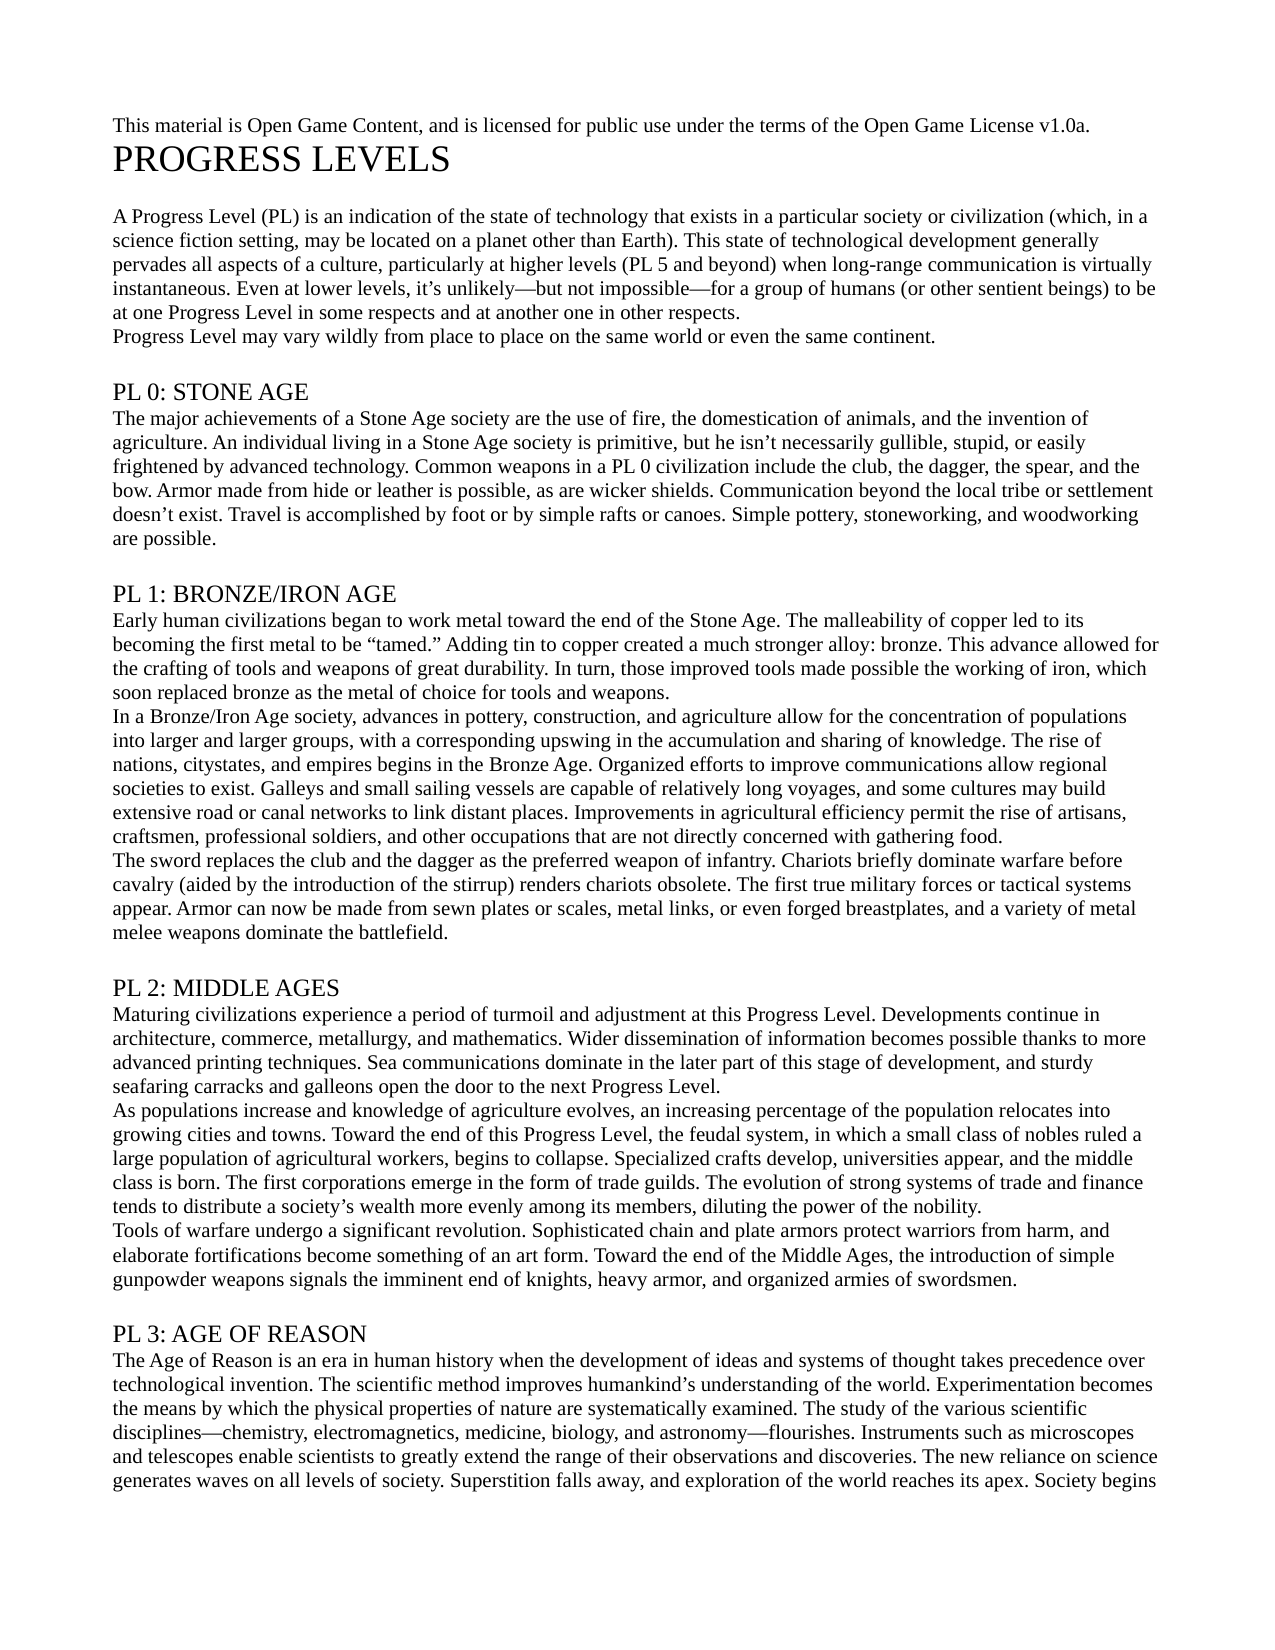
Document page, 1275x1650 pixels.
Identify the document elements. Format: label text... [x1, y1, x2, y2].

text PL 2: MIDDLE AGES [112, 973, 1162, 1002]
text This material is Open Game Content, and is licensed for public use under the terms of the Open Game License v1.0a. [112, 112, 1162, 137]
text The sword replaces the club and the dagger as the preferred weapon of infantry. Chariots briefly dominate warfare before cavalry (aided by the introduction of the stirrup) renders chariots obsolete. The first true military forces or tactical systems appear. Armor can now be made from sewn plates or scales, metal links, or even forged breastplates, and a variety of metal melee weapons dominate the battlefield. [112, 848, 1162, 944]
text Maturing civilizations experience a period of turmoil and adjustment at this Progress Level. Developments continue in architecture, commerce, metallurgy, and mathematics. Wider dissemination of information becomes possible thanks to more advanced printing techniques. Sea communications dominate in the later part of this stage of development, and sturdy seafaring carracks and galleons open the door to the next Progress Level. [112, 1002, 1162, 1098]
text PL 3: AGE OF REASON [112, 1319, 1162, 1348]
text PL 1: BRONZE/IRON AGE [112, 579, 1162, 607]
text The Age of Reason is an era in human history when the development of ideas and systems of thought takes precedence over technological invention. The scientific method improves humankind’s understanding of the world. Experimentation becomes the means by which the physical properties of nature are systematically examined. The study of the various scientific disciplines—chemistry, electromagnetics, medicine, biology, and astronomy—flourishes. Instruments such as microscopes and telescopes enable scientists to greatly extend the range of their observations and discoveries. The new reliance on science generates waves on all levels of society. Superstition falls away, and exploration of the world reaches its apex. Society begins [112, 1348, 1162, 1492]
text In a Bronze/Iron Age society, advances in pottery, construction, and agriculture allow for the concentration of populations into larger and larger groups, with a corresponding upswing in the accumulation and sharing of knowledge. The rise of nations, citystates, and empires begins in the Bronze Age. Organized efforts to improve communications allow regional societies to exist. Galleys and small sailing vessels are capable of relatively long voyages, and some cultures may build extensive road or canal networks to link distant places. Improvements in agricultural efficiency permit the rise of artisans, craftsmen, professional soldiers, and other occupations that are not directly concerned with gathering food. [112, 704, 1162, 848]
text A Progress Level (PL) is an indication of the state of technology that exists in a particular society or civilization (which, in a science fiction setting, may be located on a planet other than Earth). This state of technological development generally pervades all aspects of a culture, particularly at higher levels (PL 5 and beyond) when long-range communication is virtually instantaneous. Even at lower levels, it’s unlikely—but not impossible—for a group of humans (or other sentient beings) to be at one Progress Level in some respects and at another one in other respects. [112, 204, 1162, 324]
text Early human civilizations began to work metal toward the end of the Stone Age. The malleability of copper led to its becoming the first metal to be “tamed.” Adding tin to copper created a much stronger alloy: bronze. This advance allowed for the crafting of tools and weapons of great durability. In turn, those improved tools made possible the working of iron, which soon replaced bronze as the metal of choice for tools and weapons. [112, 607, 1162, 704]
text PL 0: STONE AGE [112, 377, 1162, 406]
text The major achievements of a Stone Age society are the use of fire, the domestication of animals, and the invention of agriculture. An individual living in a Stone Age society is primitive, but he isn’t necessarily gullible, stupid, or easily frightened by advanced technology. Common weapons in a PL 0 civilization include the club, the dagger, the spear, and the bow. Armor made from hide or leather is possible, as are wicker shields. Communication beyond the local tribe or settlement doesn’t exist. Travel is accomplished by foot or by simple rafts or canoes. Simple pottery, stoneworking, and woodworking are possible. [112, 406, 1162, 550]
text As populations increase and knowledge of agriculture evolves, an increasing percentage of the population relocates into growing cities and towns. Toward the end of this Progress Level, the feudal system, in which a small class of nobles ruled a large population of agricultural workers, begins to collapse. Specialized crafts develop, universities appear, and the middle class is born. The first corporations emerge in the form of trade guilds. The evolution of strong systems of trade and finance tends to distribute a society’s wealth more evenly among its members, diluting the power of the nobility. [112, 1098, 1162, 1218]
text Progress Level may vary wildly from place to place on the same world or even the same continent. [112, 324, 1162, 348]
text Tools of warfare undergo a significant revolution. Sophisticated chain and plate armors protect warriors from harm, and elaborate fortifications become something of an art form. Toward the end of the Middle Ages, the introduction of simple gunpowder weapons signals the imminent end of knights, heavy armor, and organized armies of swordsmen. [112, 1218, 1162, 1291]
subtitle PROGRESS LEVELS [112, 137, 1162, 180]
